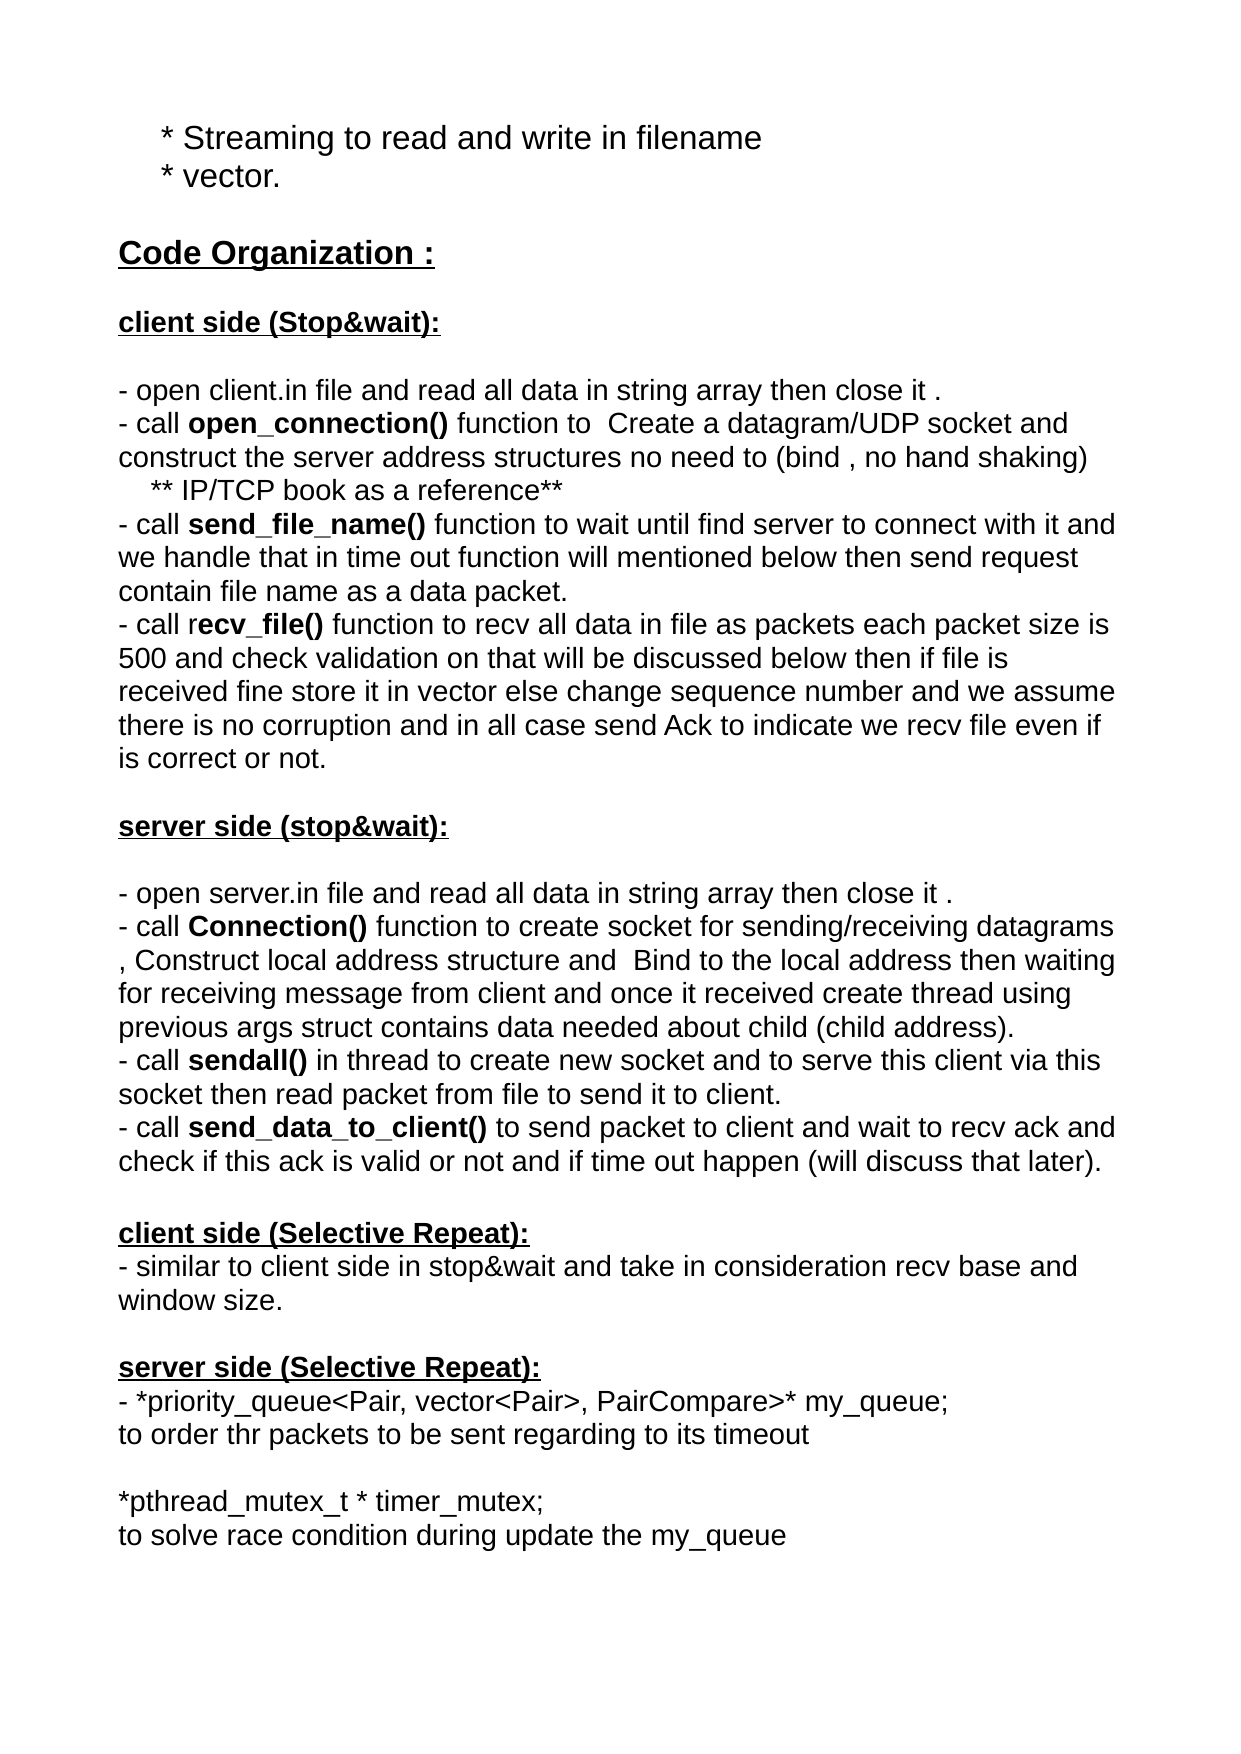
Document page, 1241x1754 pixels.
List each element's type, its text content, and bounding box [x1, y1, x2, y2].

text - open server.in file and read all data in string array then close it . [118, 876, 1122, 909]
text - call open_connection() function to Create a datagram/UDP socket and construct the server address structures no need to (bind , no hand shaking) [118, 406, 1122, 473]
text client side (Selective Repeat): [118, 1216, 1122, 1249]
text to solve race condition during update the my_queue [118, 1518, 1122, 1551]
text * vector. [118, 157, 1122, 195]
text - *priority_queue<Pair, vector<Pair>, PairCompare>* my_queue; [118, 1384, 1122, 1417]
text - call send_file_name() function to wait until find server to connect with it and we handle that in time out function will mentioned below then send request contain file name as a data packet. [118, 507, 1122, 607]
text - call send_data_to_client() to send packet to client and wait to recv ack and check if this ack is valid or not and if time out happen (will discuss that later). [118, 1110, 1122, 1177]
text - open client.in file and read all data in string array then close it . [118, 372, 1122, 406]
text - call sendall() in thread to create new socket and to serve this client via this socket then read packet from file to send it to client. [118, 1043, 1122, 1110]
text to order thr packets to be sent regarding to its timeout [118, 1417, 1122, 1451]
text - similar to client side in stop&wait and take in consideration recv base and window size. [118, 1249, 1122, 1317]
text server side (Selective Repeat): [118, 1350, 1122, 1384]
text - call recv_file() function to recv all data in file as packets each packet size is 500 and check validation on that will be discussed below then if file is received fine store it in vector else change sequence number and we assume there is no corruption and in all case send Ack to indicate we recv file even if is correct or not. [118, 607, 1122, 775]
text client side (Stop&wait): [118, 305, 1122, 339]
text ** IP/TCP book as a reference** [118, 473, 1122, 507]
text *pthread_mutex_t * timer_mutex; [118, 1484, 1122, 1518]
text server side (stop&wait): [118, 808, 1122, 842]
text * Streaming to read and write in filename [118, 118, 1122, 157]
text - call Connection() function to create socket for sending/receiving datagrams , Construct local address structure and Bind to the local address then waiting for receiving message from client and once it received create thread using previous args struct contains data needed about child (child address). [118, 909, 1122, 1043]
text Code Organization : [118, 233, 1122, 272]
